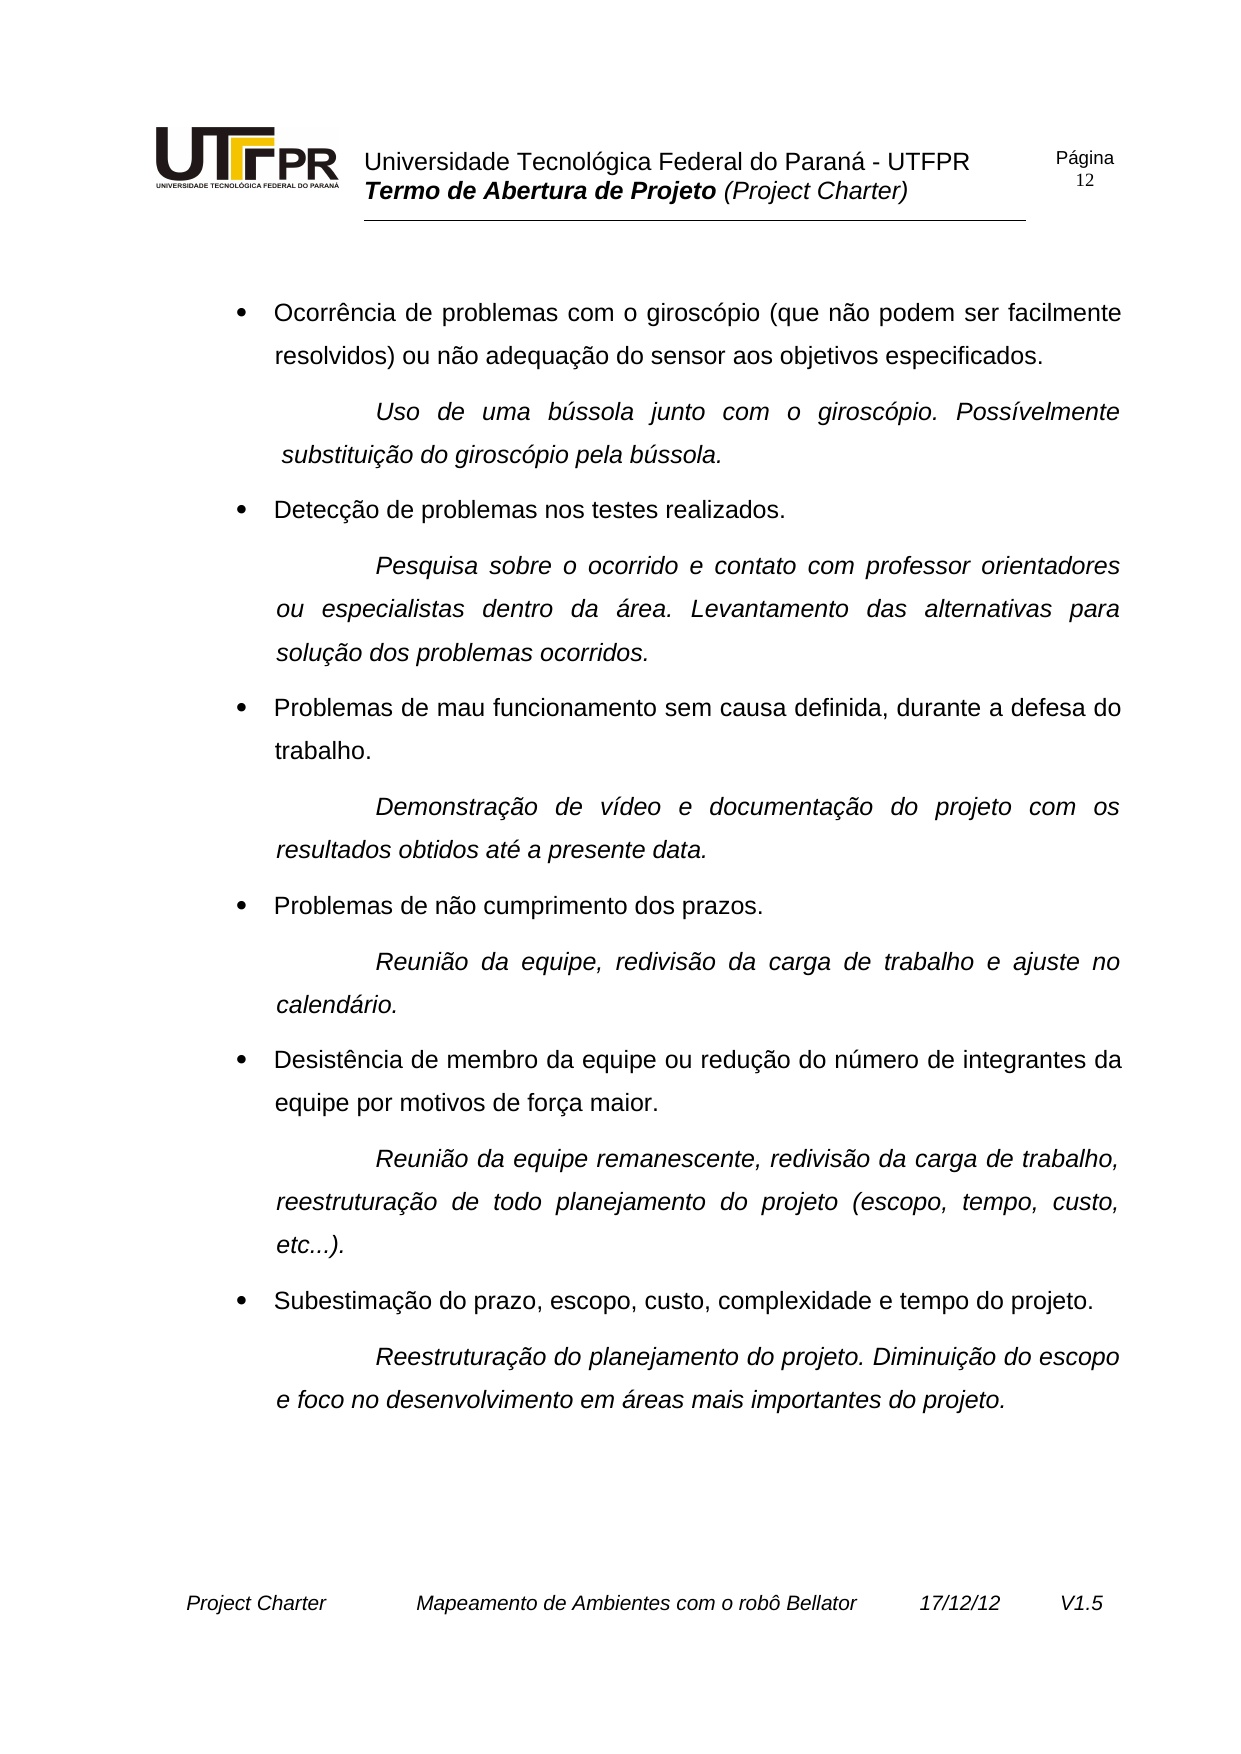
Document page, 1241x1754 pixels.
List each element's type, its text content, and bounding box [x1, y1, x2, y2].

text Demonstração de vídeo e documentação do projeto com os resultados obtidos até a presente data. [276, 792, 1123, 864]
text Reunião da equipe, redivisão da carga de trabalho e ajuste no calendário. [276, 946, 1123, 1018]
text Pesquisa sobre o ocorrido e contato com professor orientadores ou especialistas dentro da área. Levantamento das alternativas para solução dos problemas ocorridos. [276, 551, 1123, 666]
picture [155, 127, 339, 189]
list Ocorrência de problemas com o giroscópio (que não podem ser facilmente resolvidos) ou não adequação do sensor aos objetivos especificados. [237, 298, 1123, 370]
text Reunião da equipe remanescente, redivisão da carga de trabalho, reestruturação de todo planejamento do projeto (escopo, tempo, custo, etc...). [276, 1144, 1123, 1259]
list Uso de uma bússola junto com o giroscópio. Possívelmente substituição do giroscópio pela bússola. [244, 397, 1123, 469]
list Subestimação do prazo, escopo, custo, complexidade e tempo do projeto. [237, 1286, 1123, 1315]
list Problemas de não cumprimento dos prazos. [237, 891, 1123, 919]
text Reestruturação do planejamento do projeto. Diminuição do escopo e foco no desenvolvimento em áreas mais importantes do projeto. [276, 1342, 1123, 1413]
list Desistência de membro da equipe ou redução do número de integrantes da equipe por motivos de força maior. [237, 1045, 1123, 1117]
list Problemas de mau funcionamento sem causa definida, durante a defesa do trabalho. [237, 693, 1123, 765]
list Detecção de problemas nos testes realizados. [237, 496, 1123, 524]
